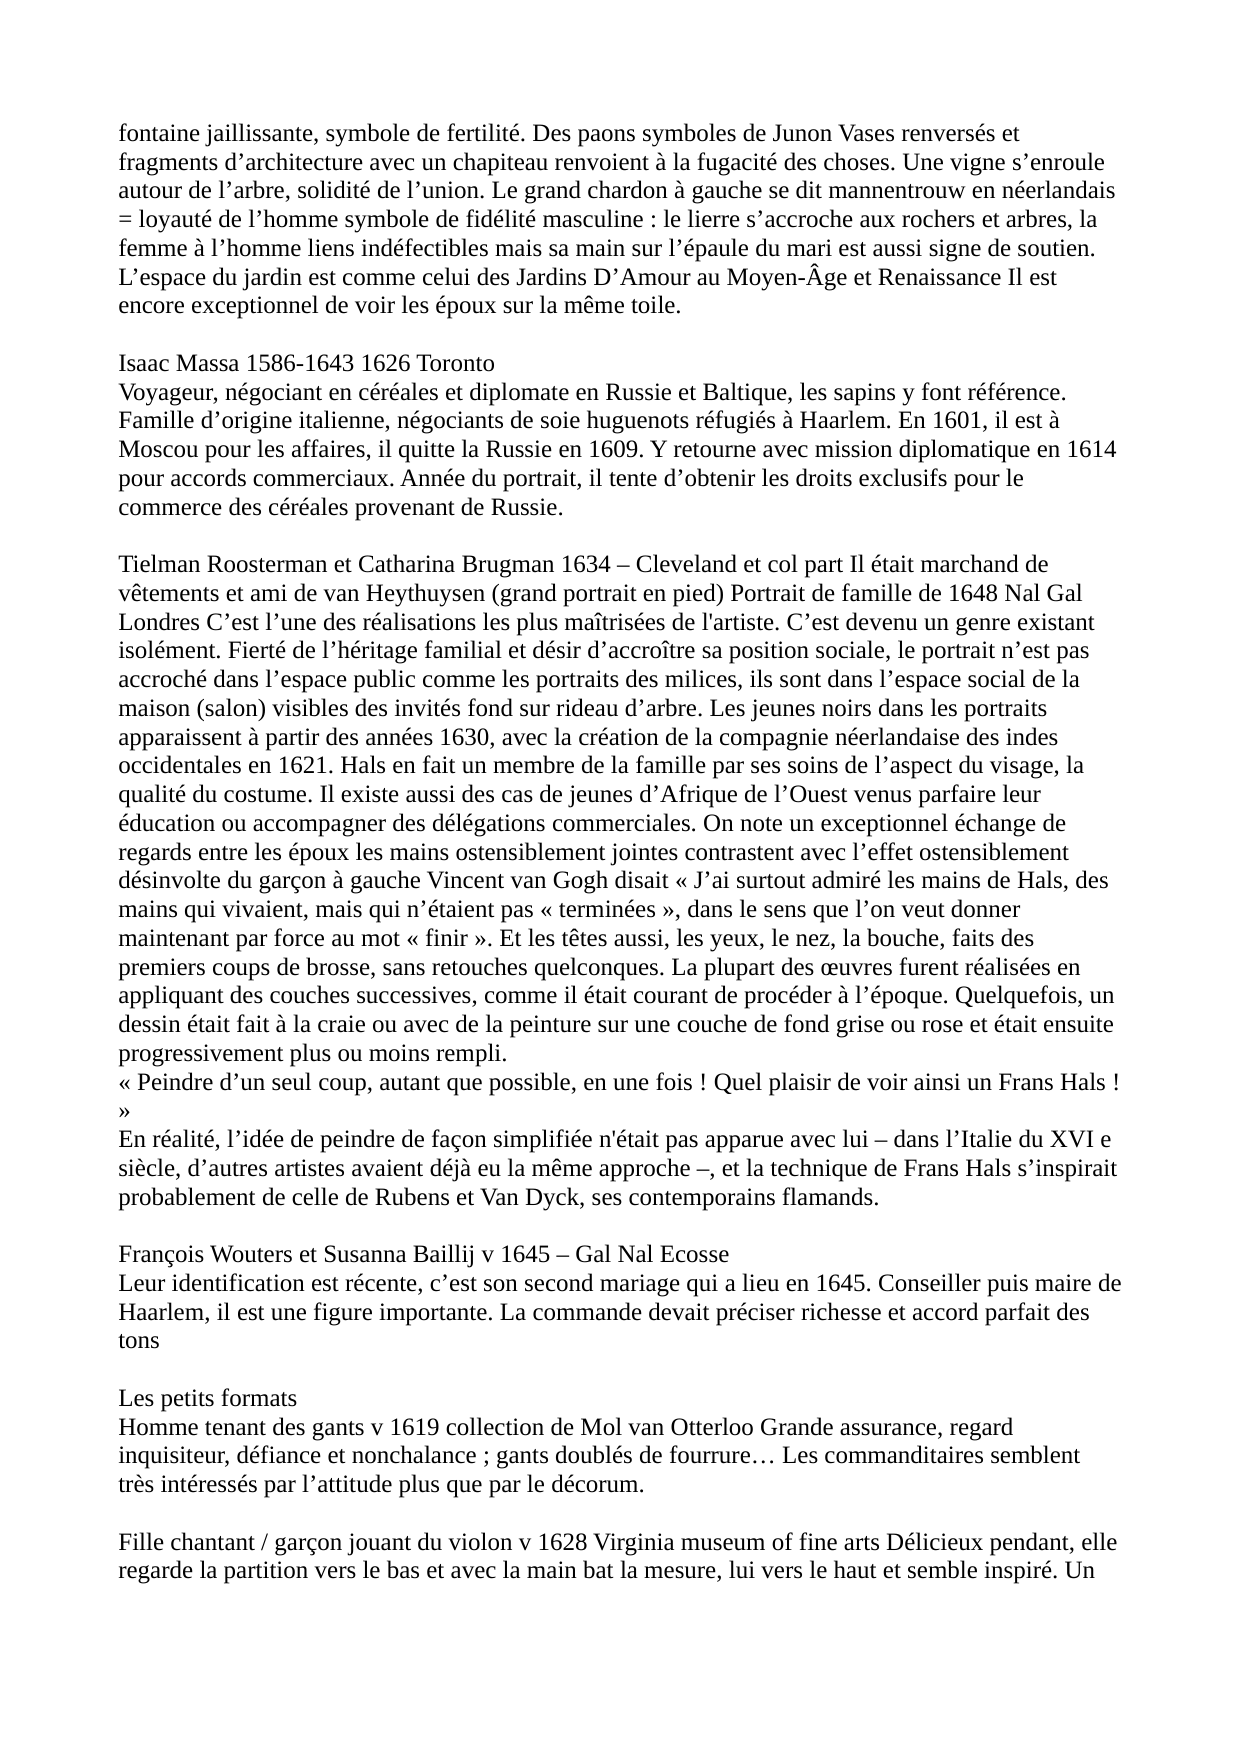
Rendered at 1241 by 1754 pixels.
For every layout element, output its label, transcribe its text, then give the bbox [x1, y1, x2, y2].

text occidentales en 1621. Hals en fait un membre de la famille par ses soins de l’aspect du visage, la qualité du costume. Il existe aussi des cas de jeunes d’Afrique de l’Ouest venus parfaire leur éducation ou accompagner des délégations commerciales. On note un exceptionnel échange de regards entre les époux les mains ostensiblement jointes contrastent avec l’effet ostensiblement désinvolte du garçon à gauche Vincent van Gogh disait « J’ai surtout admiré les mains de Hals, des mains qui vivaient, mais qui n’étaient pas « terminées », dans le sens que l’on veut donner maintenant par force au mot « finir ». Et les têtes aussi, les yeux, le nez, la bouche, faits des premiers coups de brosse, sans retouches quelconques. La plupart des œuvres furent réalisées en appliquant des couches successives, comme il était courant de procéder à l’époque. Quelquefois, un dessin était fait à la craie ou avec de la peinture sur une couche de fond grise ou rose et était ensuite progressivement plus ou moins rempli. [118, 751, 1122, 1067]
text Tielman Roosterman et Catharina Brugman 1634 – Cleveland et col part Il était marchand de vêtements et ami de van Heythuysen (grand portrait en pied) Portrait de famille de 1648 Nal Gal Londres C’est l’une des réalisations les plus maîtrisées de l'artiste. C’est devenu un genre existant isolément. Fierté de l’héritage familial et désir d’accroître sa position sociale, le portrait n’est pas accroché dans l’espace public comme les portraits des milices, ils sont dans l’espace social de la maison (salon) visibles des invités fond sur rideau d’arbre. Les jeunes noirs dans les portraits apparaissent à partir des années 1630, avec la création de la compagnie néerlandaise des indes [118, 549, 1122, 751]
text Isaac Massa 1586-1643 1626 Toronto [118, 348, 1122, 377]
text fontaine jaillissante, symbole de fertilité. Des paons symboles de Junon Vases renversés et fragments d’architecture avec un chapiteau renvoient à la fugacité des choses. Une vigne s’enroule autour de l’arbre, solidité de l’union. Le grand chardon à gauche se dit mannentrouw en néerlandais = loyauté de l’homme symbole de fidélité masculine : le lierre s’accroche aux rochers et arbres, la femme à l’homme liens indéfectibles mais sa main sur l’épaule du mari est aussi signe de soutien. L’espace du jardin est comme celui des Jardins D’Amour au Moyen-Âge et Renaissance Il est encore exceptionnel de voir les époux sur la même toile. [118, 118, 1122, 319]
text François Wouters et Susanna Baillij v 1645 – Gal Nal Ecosse [118, 1239, 1122, 1268]
text Leur identification est récente, c’est son second mariage qui a lieu en 1645. Conseiller puis maire de Haarlem, il est une figure importante. La commande devait préciser richesse et accord parfait des tons [118, 1268, 1122, 1354]
text Fille chantant / garçon jouant du violon v 1628 Virginia museum of fine arts Délicieux pendant, elle regarde la partition vers le bas et avec la main bat la mesure, lui vers le haut et semble inspiré. Un [118, 1527, 1122, 1584]
text « Peindre d’un seul coup, autant que possible, en une fois ! Quel plaisir de voir ainsi un Frans Hals ! » [118, 1067, 1122, 1124]
text En réalité, l’idée de peindre de façon simplifiée n'était pas apparue avec lui – dans l’Italie du XVI e siècle, d’autres artistes avaient déjà eu la même approche –, et la technique de Frans Hals s’inspirait probablement de celle de Rubens et Van Dyck, ses contemporains flamands. [118, 1124, 1122, 1211]
text Voyageur, négociant en céréales et diplomate en Russie et Baltique, les sapins y font référence. Famille d’origine italienne, négociants de soie huguenots réfugiés à Haarlem. En 1601, il est à Moscou pour les affaires, il quitte la Russie en 1609. Y retourne avec mission diplomatique en 1614 pour accords commerciaux. Année du portrait, il tente d’obtenir les droits exclusifs pour le commerce des céréales provenant de Russie. [118, 377, 1122, 521]
text Les petits formats [118, 1383, 1122, 1412]
text Homme tenant des gants v 1619 collection de Mol van Otterloo Grande assurance, regard inquisiteur, défiance et nonchalance ; gants doublés de fourrure… Les commanditaires semblent très intéressés par l’attitude plus que par le décorum. [118, 1412, 1122, 1498]
